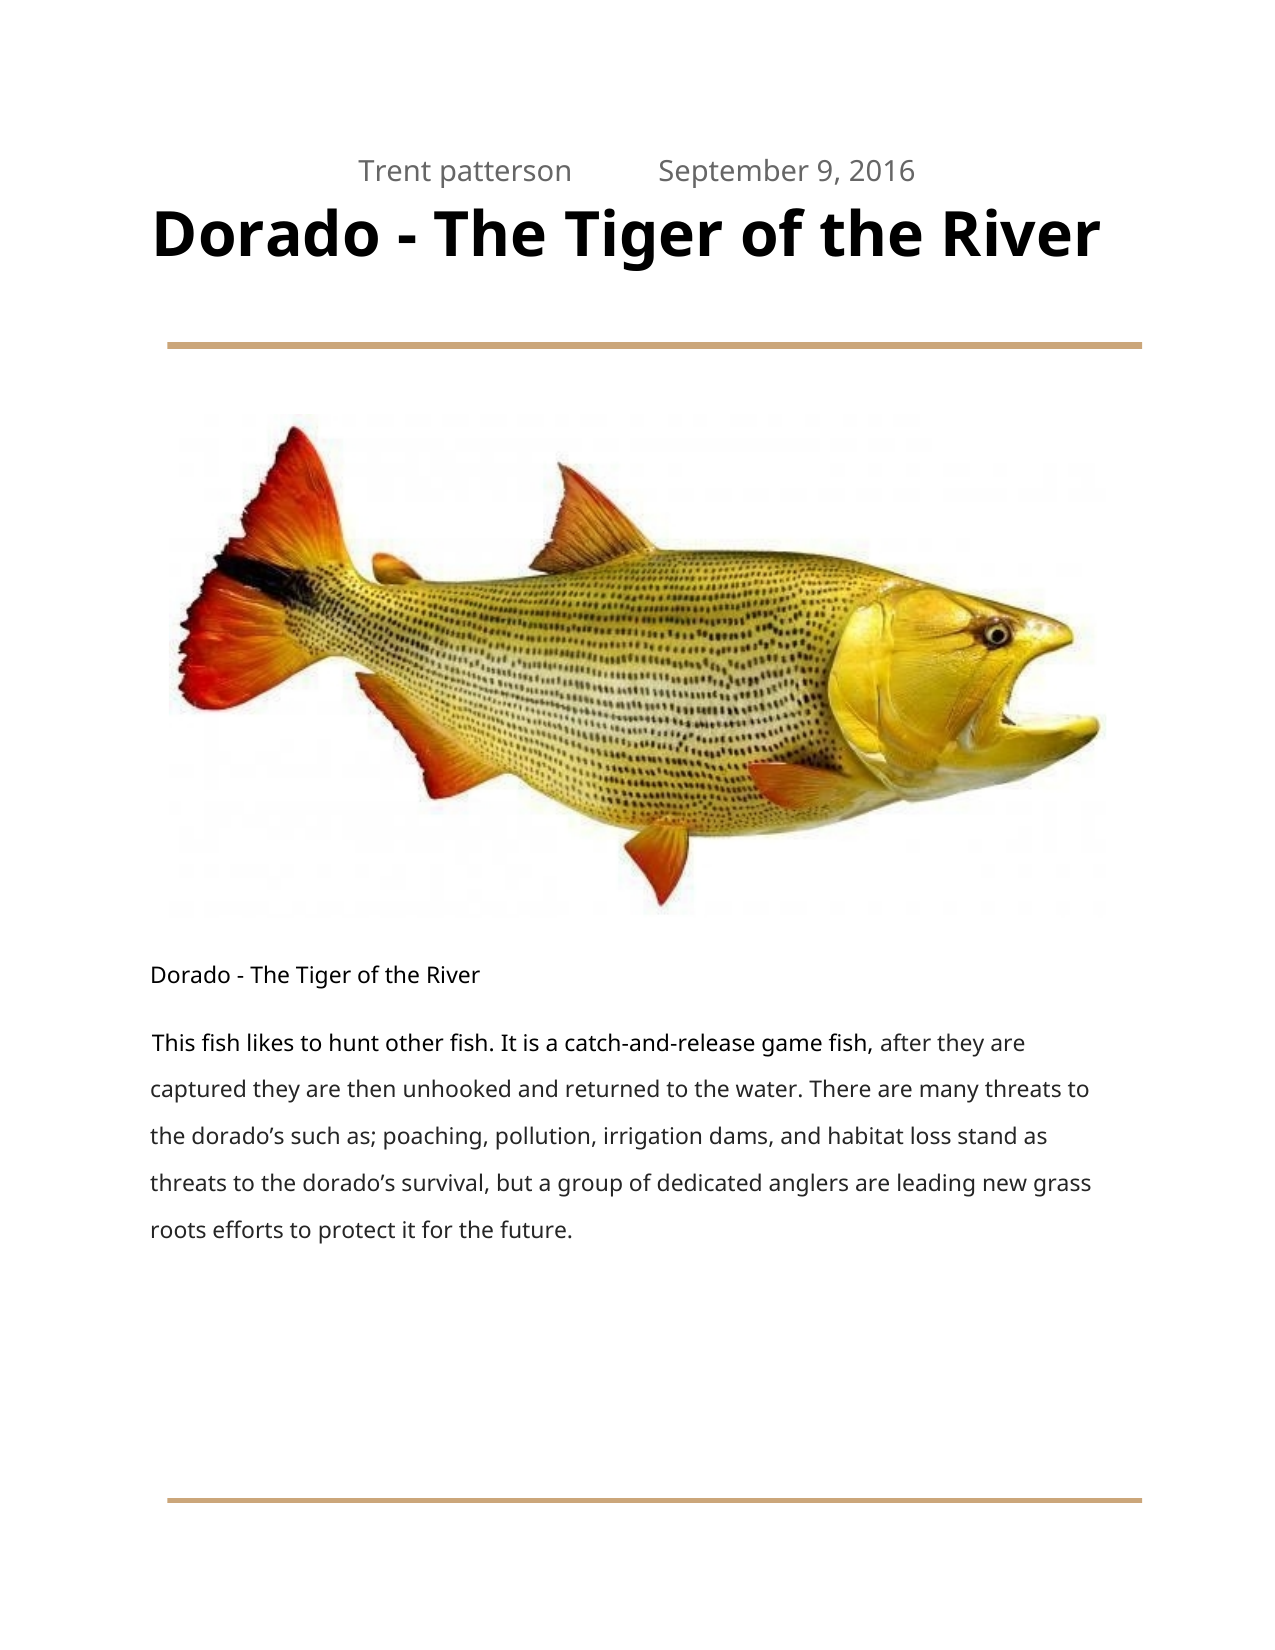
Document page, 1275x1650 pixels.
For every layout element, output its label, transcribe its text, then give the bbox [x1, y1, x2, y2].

title Dorado - The Tiger of the River [150, 190, 1125, 275]
picture [167, 1498, 1143, 1503]
subtitle Dorado - The Tiger of the River [150, 959, 1125, 990]
text This fish likes to hunt other fish. It is a catch-and-release game fish, after they are captured they are then unhooked and returned to the water. There are many threats to the dorado’s such as; poaching, pollution, irrigation dams, and habitat loss stand as threats to the dorado’s survival, but a group of dedicated anglers are leading new grass roots efforts to protect it for the future. [150, 1026, 1125, 1245]
picture [167, 342, 1143, 349]
picture [168, 414, 1107, 918]
text Trent patterson September 9, 2016 [148, 150, 1125, 190]
